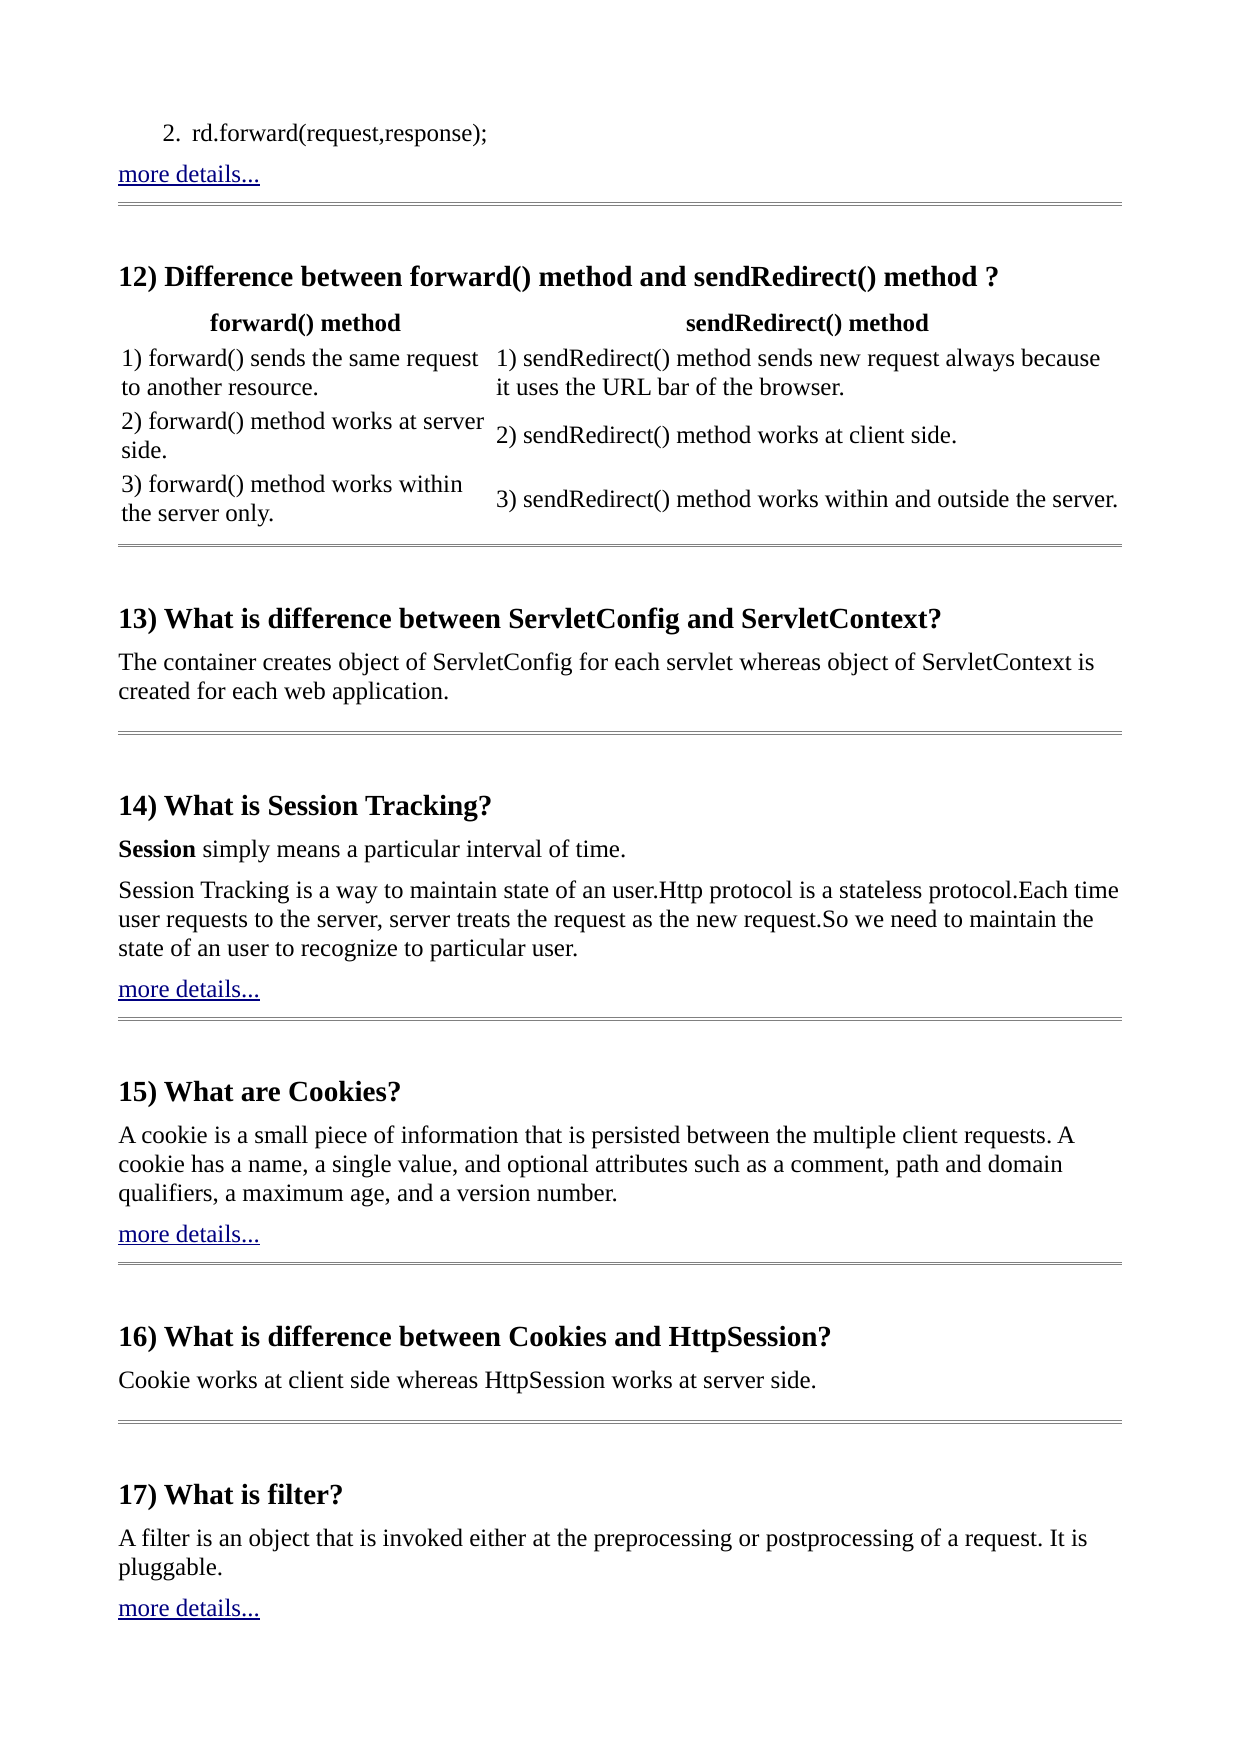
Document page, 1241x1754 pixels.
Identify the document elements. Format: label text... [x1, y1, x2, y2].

text A cookie is a small piece of information that is persisted between the multiple client requests. A cookie has a name, a single value, and optional attributes such as a comment, path and domain qualifiers, a maximum age, and a version number. [118, 1120, 1122, 1206]
text Cookie works at client side whereas HttpSession works at server side. [118, 1365, 1122, 1394]
subtitle 13) What is difference between ServletConfig and ServletContext? [118, 601, 1122, 634]
subtitle 16) What is difference between Cookies and HttpSession? [118, 1319, 1122, 1352]
table_header forward() method [118, 305, 493, 340]
text more details... [118, 974, 1122, 1003]
table_cell 3) forward() method works within the server only. [118, 467, 493, 530]
table_header sendRedirect() method [493, 305, 1122, 340]
text more details... [118, 1593, 1122, 1622]
subtitle 14) What is Session Tracking? [118, 788, 1122, 822]
table_cell 3) sendRedirect() method works within and outside the server. [493, 467, 1122, 530]
subtitle 12) Difference between forward() method and sendRedirect() method ? [118, 259, 1122, 293]
text Session simply means a particular interval of time. [118, 834, 1122, 863]
table_cell 2) sendRedirect() method works at client side. [493, 403, 1122, 467]
table_cell 1) sendRedirect() method sends new request always because it uses the URL bar of the browser. [493, 340, 1122, 403]
list rd.forward(request,response); [162, 118, 1122, 147]
table_cell 1) forward() sends the same request to another resource. [118, 340, 493, 403]
text more details... [118, 159, 1122, 188]
subtitle 15) What are Cookies? [118, 1074, 1122, 1108]
text Session Tracking is a way to maintain state of an user.Http protocol is a stateless protocol.Each time user requests to the server, server treats the request as the new request.So we need to maintain the state of an user to recognize to particular user. [118, 876, 1122, 962]
subtitle 17) What is filter? [118, 1477, 1122, 1511]
text A filter is an object that is invoked either at the preprocessing or postprocessing of a request. It is pluggable. [118, 1523, 1122, 1581]
text The container creates object of ServletConfig for each servlet whereas object of ServletContext is created for each web application. [118, 647, 1122, 704]
text more details... [118, 1219, 1122, 1248]
table_cell 2) forward() method works at server side. [118, 403, 493, 467]
